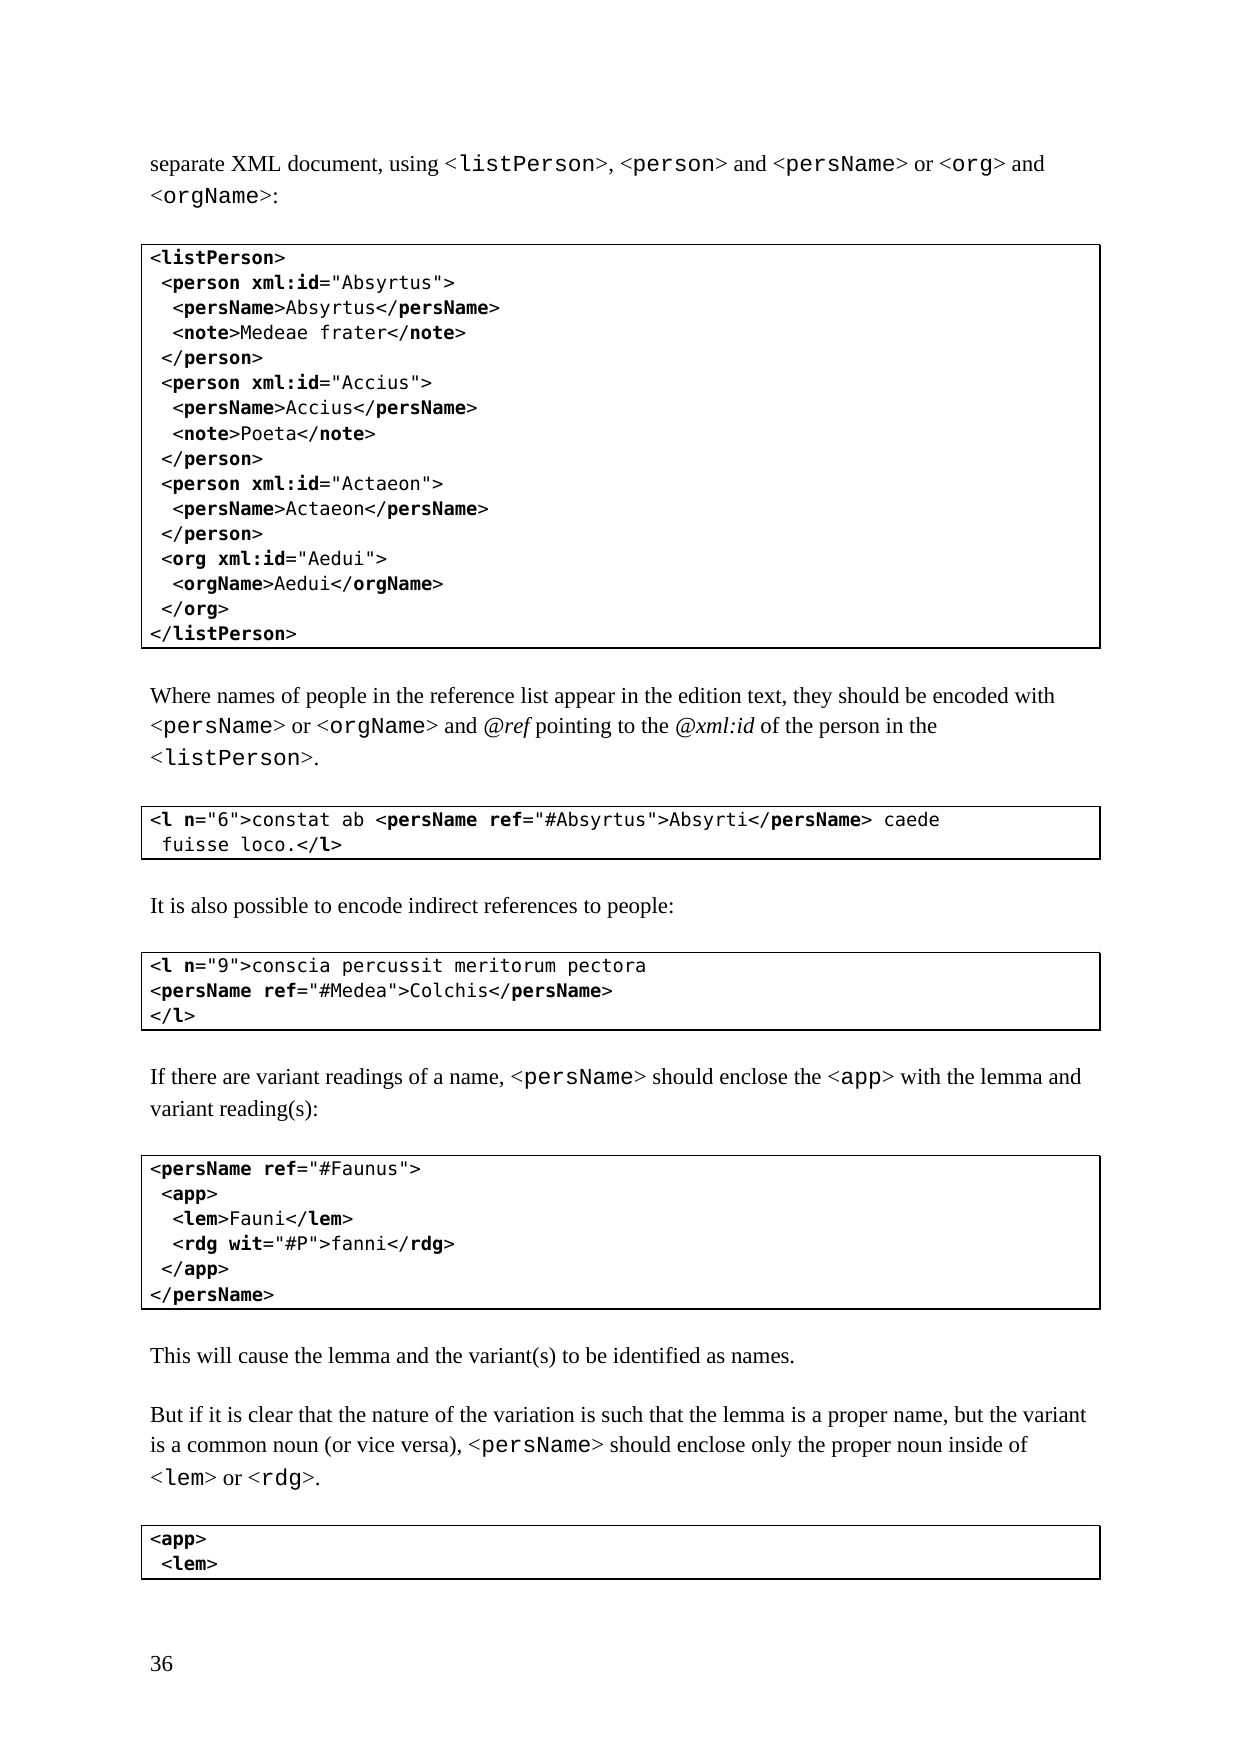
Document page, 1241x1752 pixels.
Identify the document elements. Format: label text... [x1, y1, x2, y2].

text separate XML document, using <listPerson>, <person> and <persName> or <org> and <orgName>: [150, 150, 1090, 210]
text <app> <lem> [142, 1526, 1099, 1578]
text Where names of people in the reference list appear in the edition text, they should be encoded with <persName> or <orgName> and @ref pointing to the @xml:id of the person in the <listPerson>. [150, 682, 1090, 772]
text <l n="6">constat ab <persName ref="#Absyrtus">Absyrti</persName> caede fuisse loco.</l> [142, 807, 1099, 858]
text If there are variant readings of a name, <persName> should enclose the <app> with the lemma and variant reading(s): [150, 1063, 1090, 1122]
text It is also possible to encode indirect references to people: [150, 892, 1090, 919]
text <persName ref="#Faunus"> <app> <lem>Fauni</lem> <rdg wit="#P">fanni</rdg> </app> </persName> [142, 1156, 1099, 1308]
text This will cause the lemma and the variant(s) to be identified as names. [150, 1342, 1090, 1368]
text <listPerson> <person xml:id="Absyrtus"> <persName>Absyrtus</persName> <note>Medeae frater</note> </person> <person xml:id="Accius"> <persName>Accius</persName> <note>Poeta</note> </person> <person xml:id="Actaeon"> <persName>Actaeon</persName> </person> <org xml:id="Aedui"> <orgName>Aedui</orgName> </org> </listPerson> [142, 245, 1099, 647]
text But if it is clear that the nature of the variation is such that the lemma is a proper name, but the variant is a common noun (or vice versa), <persName> should enclose only the proper noun inside of <lem> or <rdg>. [150, 1401, 1090, 1492]
text <l n="9">conscia percussit meritorum pectora <persName ref="#Medea">Colchis</persName> </l> [142, 953, 1099, 1029]
